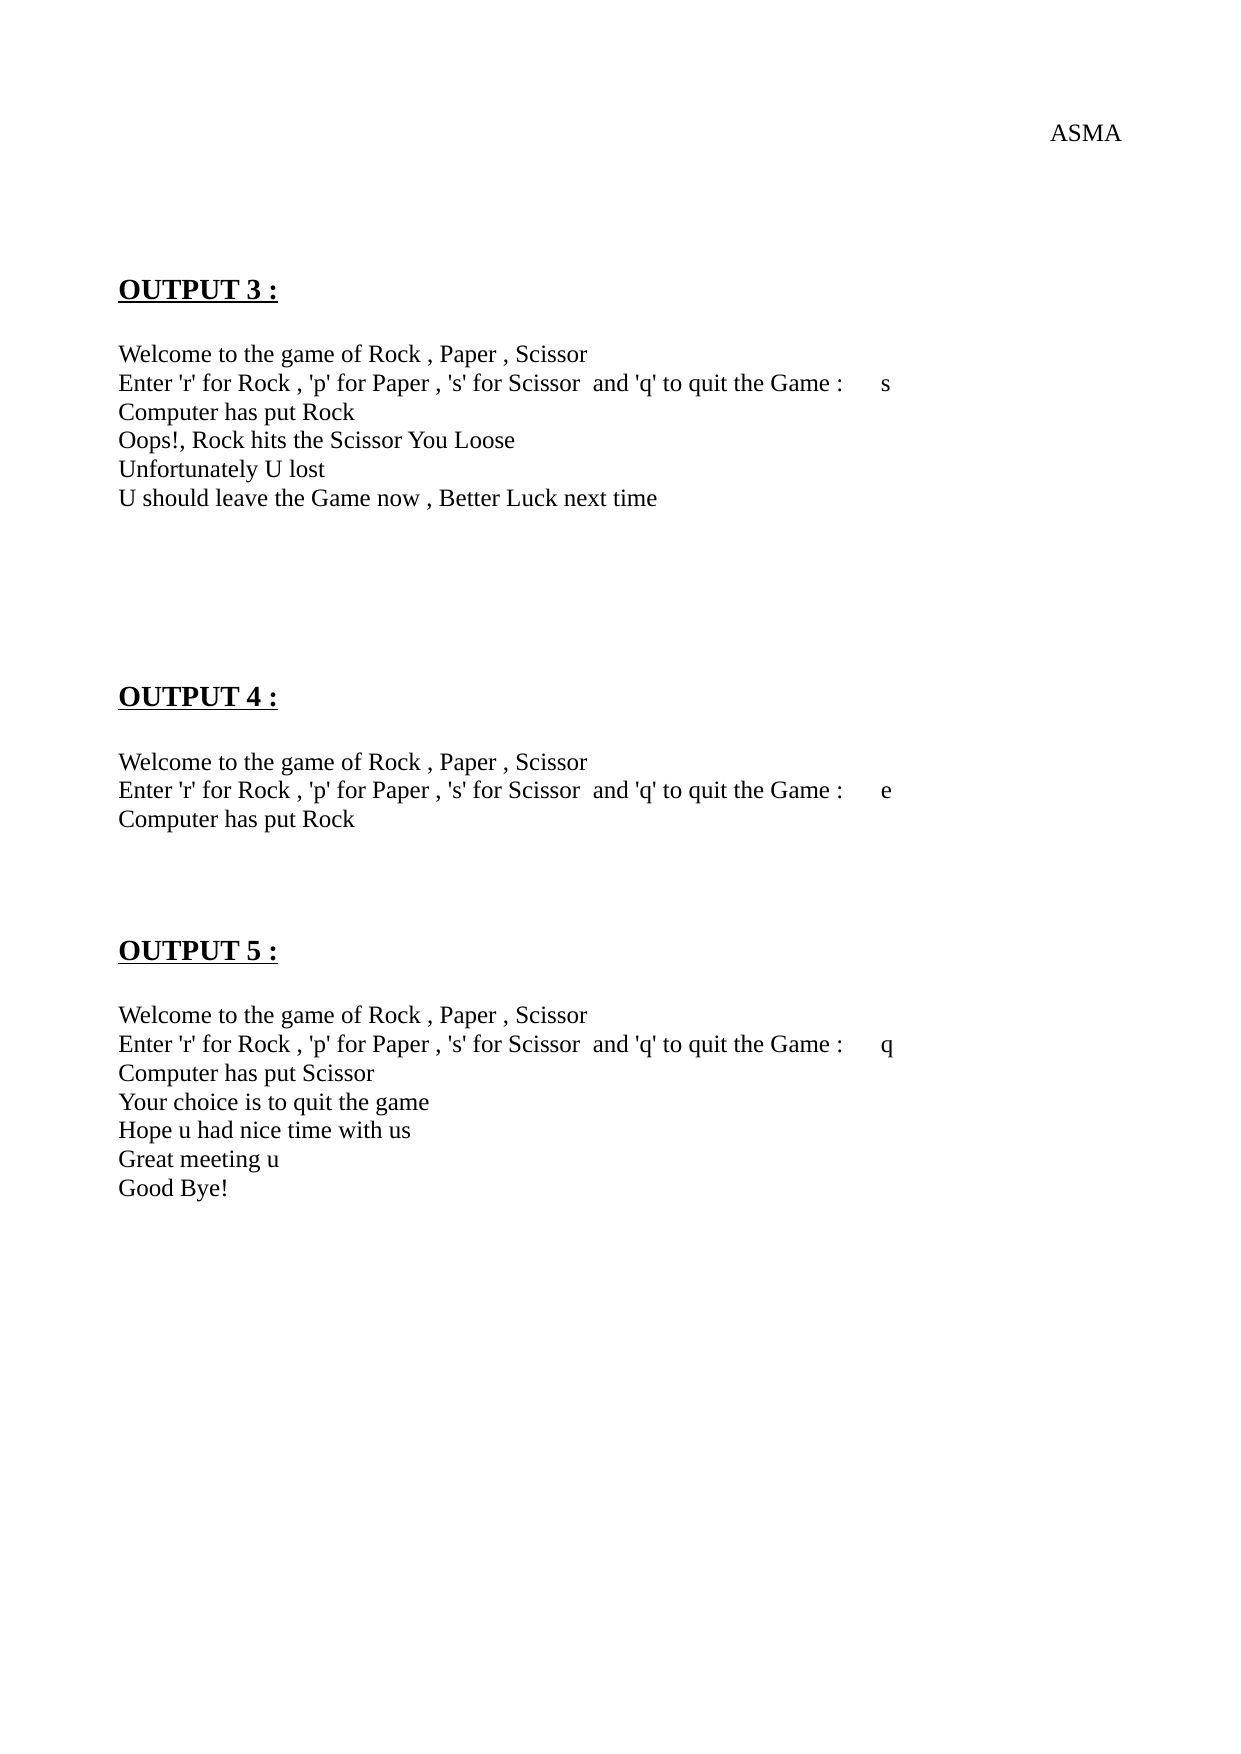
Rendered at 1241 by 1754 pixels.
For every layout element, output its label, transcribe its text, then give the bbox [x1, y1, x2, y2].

text Computer has put Rock [118, 804, 1122, 833]
text Good Bye! [118, 1173, 1122, 1202]
text Welcome to the game of Rock , Paper , Scissor [118, 339, 1122, 368]
text Enter 'r' for Rock , 'p' for Paper , 's' for Scissor and 'q' to quit the Game : q [118, 1029, 1122, 1058]
text Your choice is to quit the game [118, 1087, 1122, 1116]
text OUTPUT 3 : [118, 272, 1122, 306]
text Enter 'r' for Rock , 'p' for Paper , 's' for Scissor and 'q' to quit the Game : s [118, 368, 1122, 397]
text Computer has put Rock [118, 397, 1122, 426]
text OUTPUT 5 : [118, 933, 1122, 967]
text Unfortunately U lost [118, 454, 1122, 483]
text U should leave the Game now , Better Luck next time [118, 483, 1122, 512]
text Hope u had nice time with us [118, 1116, 1122, 1144]
text Welcome to the game of Rock , Paper , Scissor [118, 747, 1122, 775]
text Great meeting u [118, 1144, 1122, 1173]
text Enter 'r' for Rock , 'p' for Paper , 's' for Scissor and 'q' to quit the Game : e [118, 775, 1122, 804]
text OUTPUT 4 : [118, 679, 1122, 713]
text Computer has put Scissor [118, 1058, 1122, 1087]
text Welcome to the game of Rock , Paper , Scissor [118, 1001, 1122, 1029]
text Oops!, Rock hits the Scissor You Loose [118, 426, 1122, 454]
